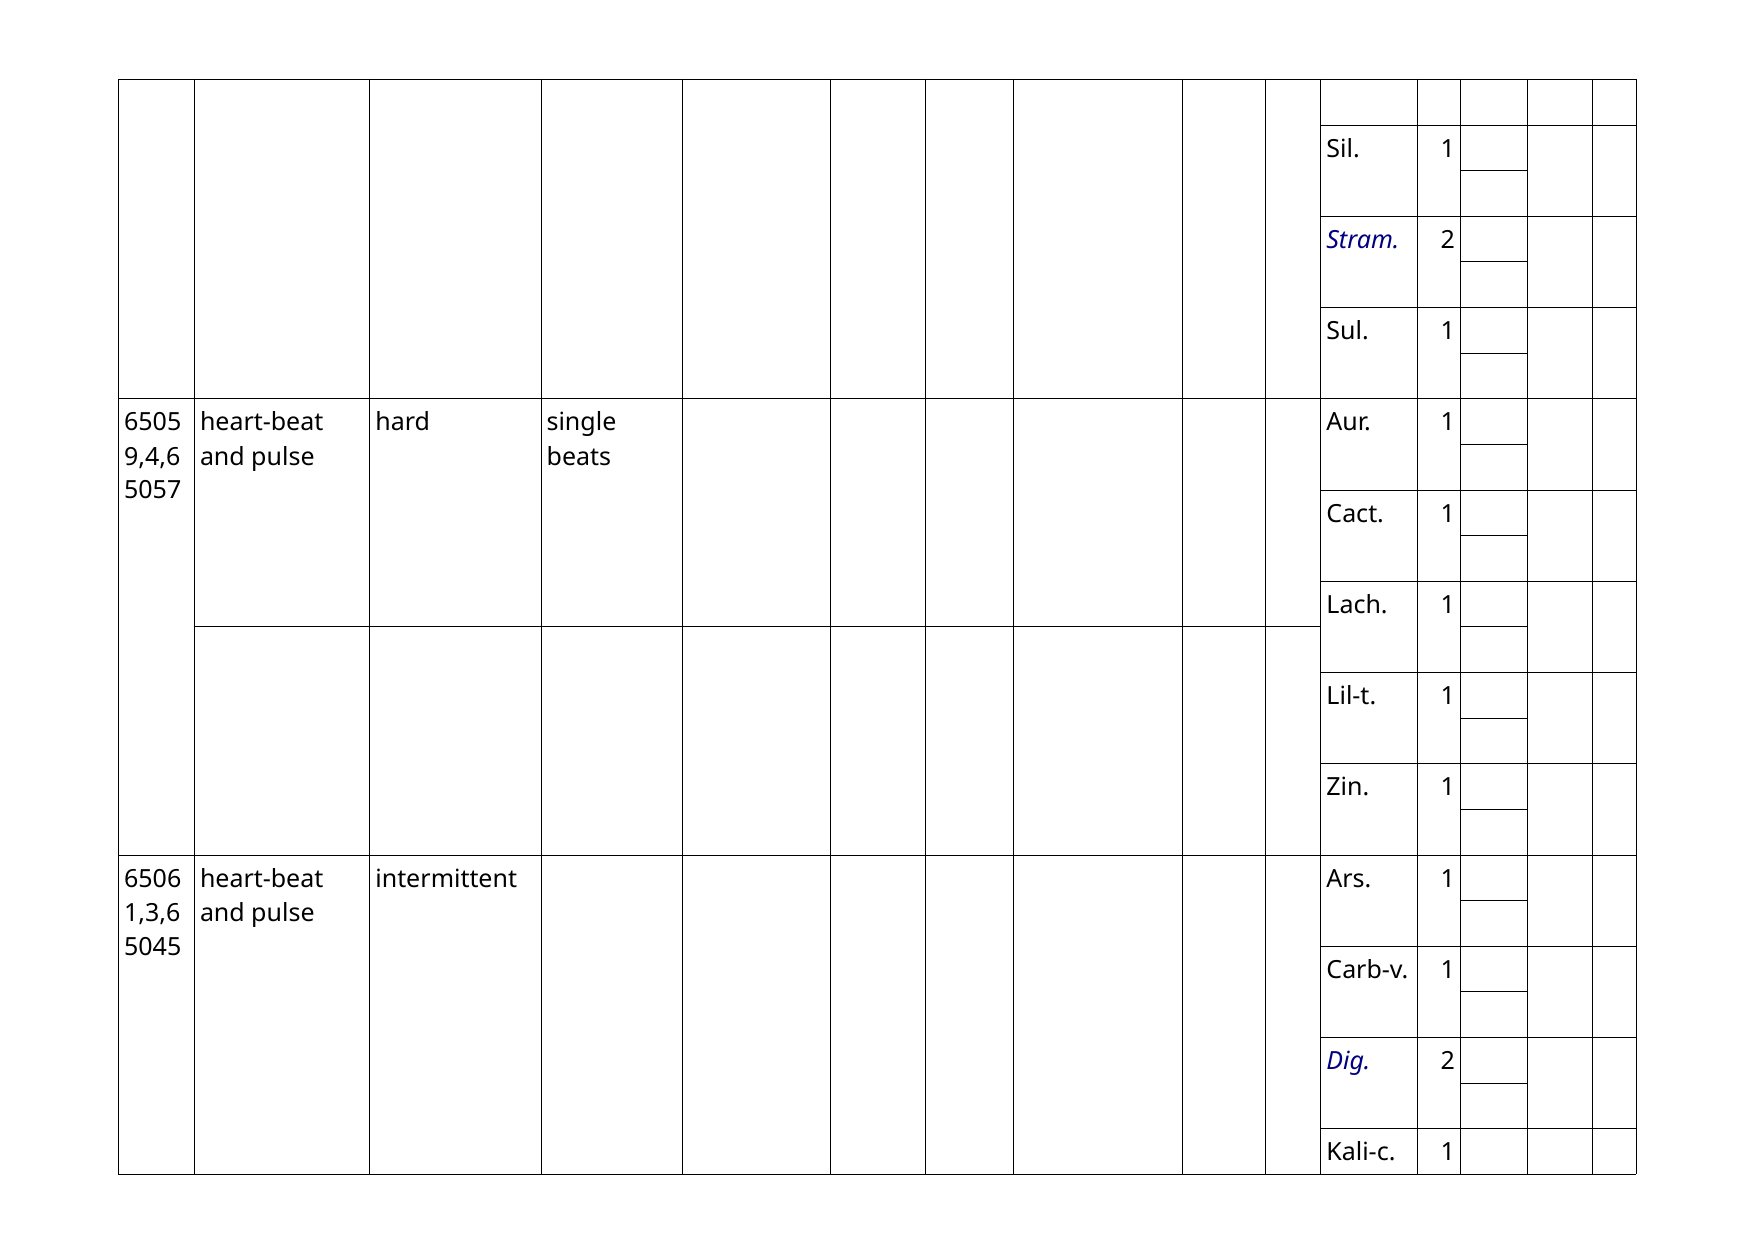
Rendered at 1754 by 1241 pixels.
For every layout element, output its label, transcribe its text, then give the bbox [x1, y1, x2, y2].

table_cell [831, 399, 925, 626]
table_cell 1 [1418, 764, 1460, 854]
table_cell [1461, 80, 1527, 124]
table_cell Dig. [1321, 1038, 1417, 1128]
table_cell [1593, 1129, 1636, 1174]
table_cell [370, 627, 541, 854]
table_cell [926, 80, 1013, 398]
table_cell [1461, 262, 1527, 307]
table_cell 65061,3,65045 [119, 856, 194, 1174]
table_cell [831, 856, 925, 1174]
table_cell 65059,4,65057 [119, 399, 194, 854]
table_cell [1014, 399, 1182, 626]
table_cell [1461, 947, 1527, 991]
table_cell [1593, 491, 1636, 581]
table_cell [1461, 399, 1527, 444]
table_cell [1266, 399, 1320, 626]
table_cell [1461, 491, 1527, 535]
table_cell single beats [542, 399, 682, 626]
table_cell [195, 80, 369, 398]
table_cell [1593, 764, 1636, 854]
table_cell intermittent [370, 856, 541, 1174]
table_cell [1461, 126, 1527, 170]
table_cell [1461, 856, 1527, 900]
table_cell [1528, 673, 1592, 763]
table_cell [1461, 764, 1527, 809]
table_cell [1183, 399, 1265, 626]
table_cell [1593, 947, 1636, 1037]
table_cell [926, 399, 1013, 626]
table_cell [1461, 992, 1527, 1037]
table_cell [1528, 947, 1592, 1037]
table_cell 1 [1418, 856, 1460, 946]
table_cell [542, 856, 682, 1174]
table_cell [119, 80, 194, 398]
table_cell [1528, 80, 1592, 124]
table_cell 2 [1418, 217, 1460, 307]
table_cell [1461, 217, 1527, 261]
table_cell 1 [1418, 126, 1460, 216]
table_cell [195, 627, 369, 854]
table_cell [1528, 399, 1592, 489]
table_cell heart-beat and pulse [195, 399, 369, 626]
table_cell [1014, 80, 1182, 398]
table_cell [1183, 80, 1265, 398]
table_cell [1014, 627, 1182, 854]
table_cell Lach. [1321, 582, 1417, 672]
table_cell 1 [1418, 947, 1460, 1037]
table_cell [1593, 856, 1636, 946]
table_cell [1461, 719, 1527, 763]
table_cell [1461, 673, 1527, 718]
table_cell [1266, 80, 1320, 398]
table_cell 1 [1418, 673, 1460, 763]
table_cell [1321, 80, 1417, 124]
table_cell [1528, 126, 1592, 216]
table_cell [1593, 673, 1636, 763]
table_cell [1266, 856, 1320, 1174]
table_cell 1 [1418, 491, 1460, 581]
table_cell [1593, 80, 1636, 124]
table_cell [683, 627, 830, 854]
table_cell Kali-c. [1321, 1129, 1417, 1174]
table_cell [1014, 856, 1182, 1174]
table_cell [1461, 308, 1527, 353]
table_cell [1593, 308, 1636, 398]
table_cell [831, 627, 925, 854]
table_cell Zin. [1321, 764, 1417, 854]
table_cell [1183, 856, 1265, 1174]
table_cell [1593, 126, 1636, 216]
table_cell [1418, 80, 1460, 124]
table_cell [370, 80, 541, 398]
table_cell [542, 627, 682, 854]
table_cell Cact. [1321, 491, 1417, 581]
table_cell [1593, 399, 1636, 489]
table_cell [926, 856, 1013, 1174]
table_cell heart-beat and pulse [195, 856, 369, 1174]
table_cell [1461, 171, 1527, 216]
table_cell Stram. [1321, 217, 1417, 307]
table_cell [1461, 1038, 1527, 1083]
table_cell [1593, 1038, 1636, 1128]
table_cell Sil. [1321, 126, 1417, 216]
table_cell [1183, 627, 1265, 854]
table_cell [1593, 582, 1636, 672]
table_cell [1461, 582, 1527, 626]
table_cell [542, 80, 682, 398]
table_cell [683, 80, 830, 398]
table_cell [1461, 536, 1527, 581]
table_cell [1593, 217, 1636, 307]
table_cell Lil-t. [1321, 673, 1417, 763]
table_cell [1461, 810, 1527, 854]
table_cell [831, 80, 925, 398]
table_cell [1528, 1129, 1592, 1174]
table_cell Aur. [1321, 399, 1417, 489]
table_cell [683, 399, 830, 626]
table_cell [1528, 582, 1592, 672]
table_cell [1461, 354, 1527, 398]
table_cell [1528, 491, 1592, 581]
table_cell 2 [1418, 1038, 1460, 1128]
table_cell [683, 856, 830, 1174]
table_cell [1461, 445, 1527, 489]
table_cell [1528, 764, 1592, 854]
table_cell hard [370, 399, 541, 626]
table_cell [1461, 1084, 1527, 1128]
table_cell [926, 627, 1013, 854]
table_cell Carb-v. [1321, 947, 1417, 1037]
table_cell [1461, 901, 1527, 946]
table_cell 1 [1418, 582, 1460, 672]
table_cell [1461, 627, 1527, 672]
table_cell [1528, 856, 1592, 946]
table_cell Sul. [1321, 308, 1417, 398]
table_cell 1 [1418, 1129, 1460, 1174]
table_cell Ars. [1321, 856, 1417, 946]
table_cell 1 [1418, 399, 1460, 489]
table_cell [1528, 308, 1592, 398]
table_cell [1528, 1038, 1592, 1128]
table_cell [1461, 1129, 1527, 1174]
table_cell [1528, 217, 1592, 307]
table_cell [1266, 627, 1320, 854]
table_cell 1 [1418, 308, 1460, 398]
